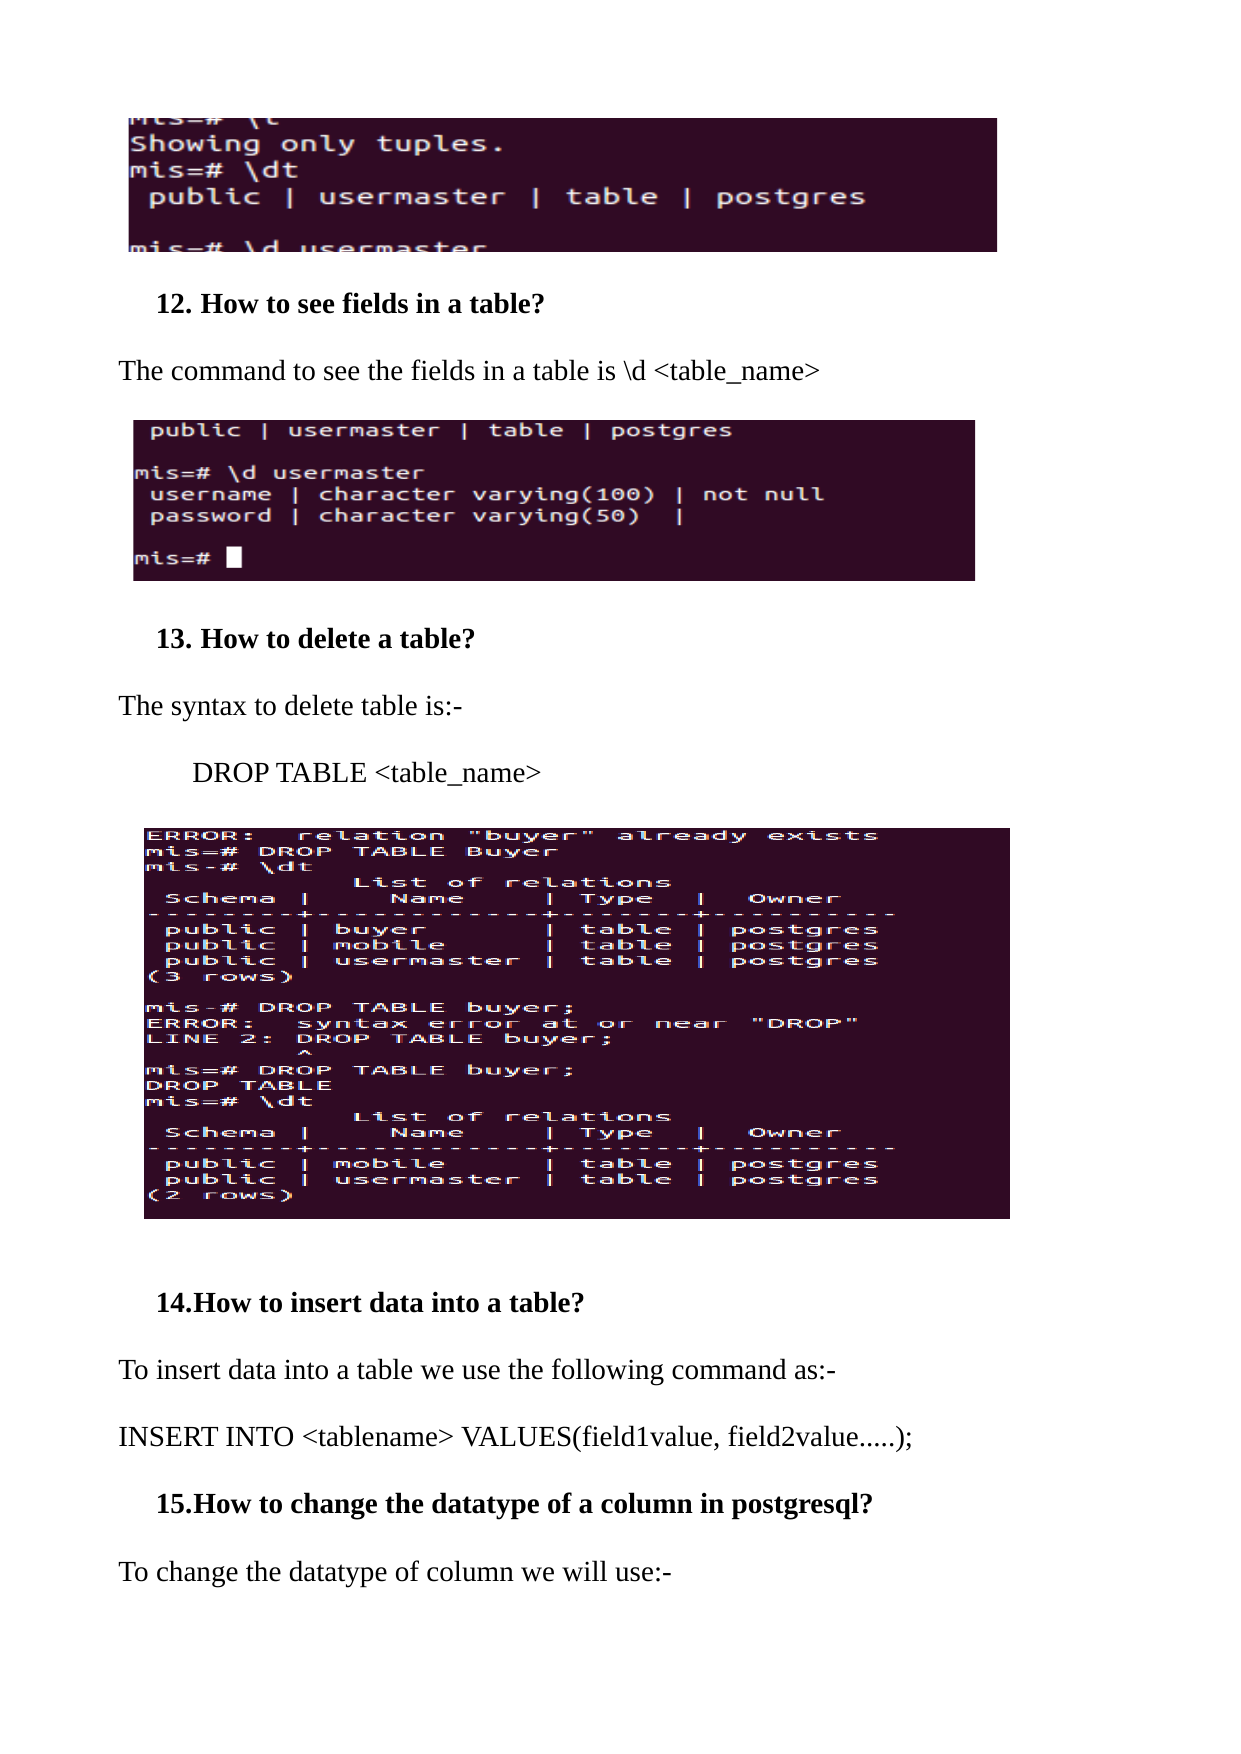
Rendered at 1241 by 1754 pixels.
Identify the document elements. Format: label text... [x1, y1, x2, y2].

text To insert data into a table we use the following command as:- [118, 1352, 1122, 1386]
list How to delete a table? [156, 621, 1122, 655]
text DROP TABLE <table_name> [118, 755, 1122, 789]
text INSERT INTO <tablename> VALUES(field1value, field2value.....); [118, 1419, 1122, 1453]
text The syntax to delete table is:- [118, 688, 1122, 722]
list How to see fields in a table? [156, 286, 1122, 319]
picture [144, 828, 228, 1219]
list How to insert data into a table? [156, 1285, 1122, 1319]
list How to change the datatype of a column in postgresql? [156, 1487, 1122, 1520]
text To change the datatype of column we will use:- [118, 1554, 1122, 1587]
text The command to see the fields in a table is \d <table_name> [118, 353, 1122, 386]
picture [128, 210, 213, 252]
